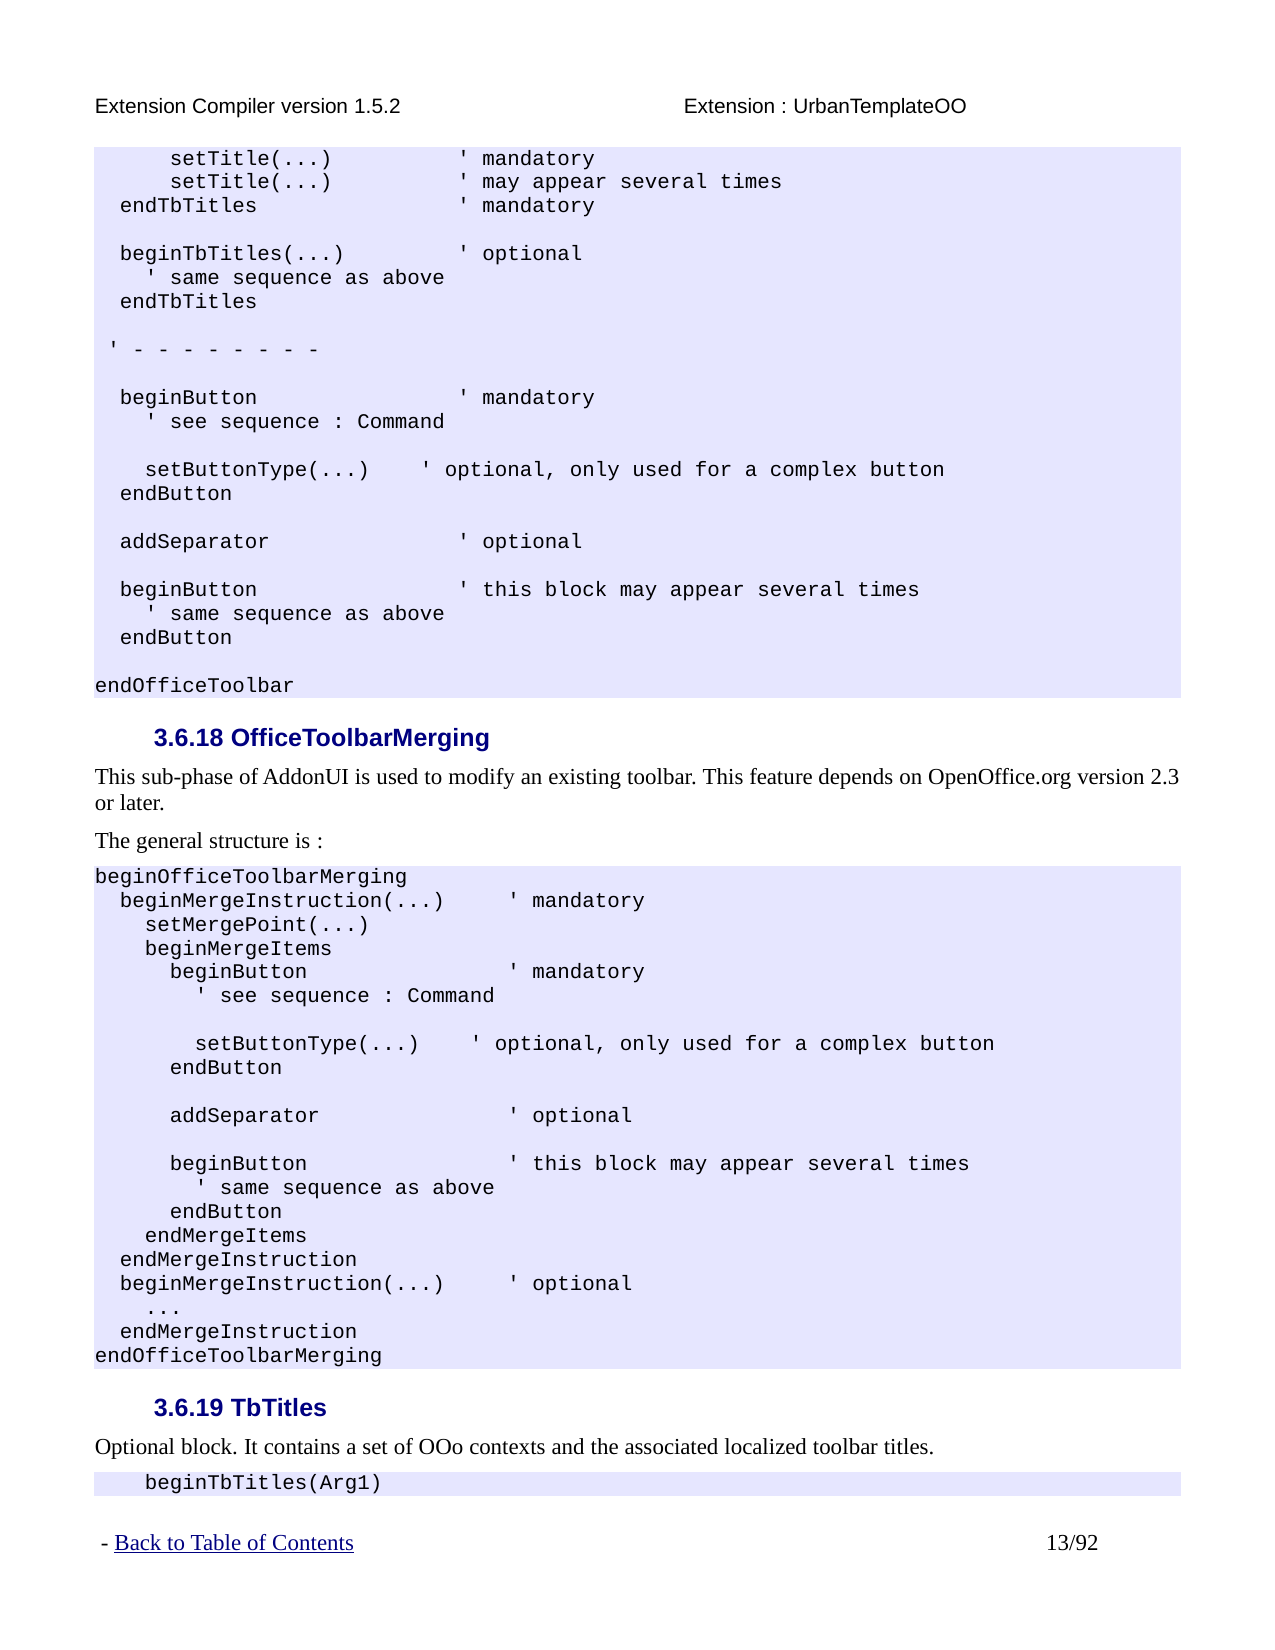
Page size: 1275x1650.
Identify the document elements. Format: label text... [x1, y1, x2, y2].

text Optional block. It contains a set of OOo contexts and the associated localized toolbar titles. [94, 1434, 1181, 1460]
text endTbTitles [94, 291, 1181, 315]
text ' - - - - - - - - [94, 339, 1181, 363]
text setMergePoint(...) [94, 913, 1181, 937]
text addSeparator ' optional [94, 531, 1181, 555]
text The general structure is : [94, 828, 1181, 853]
text ' same sequence as above [94, 1177, 1181, 1201]
text endMergeItems [94, 1225, 1181, 1249]
text beginTbTitles(...) ' optional [94, 243, 1181, 267]
text endMergeInstruction [94, 1321, 1181, 1345]
text endOfficeToolbarMerging [94, 1345, 1181, 1369]
text setTitle(...) ' mandatory [94, 147, 1181, 171]
text endButton [94, 1201, 1181, 1225]
text endMergeInstruction [94, 1249, 1181, 1273]
text ' same sequence as above [94, 603, 1181, 627]
text ' see sequence : Command [94, 411, 1181, 435]
text ' see sequence : Command [94, 985, 1181, 1009]
text This sub-phase of AddonUI is used to modify an existing toolbar. This feature depends on OpenOffice.org version 2.3 or later. [94, 764, 1181, 815]
text setTitle(...) ' may appear several times [94, 171, 1181, 195]
text endButton [94, 627, 1181, 651]
text endOfficeToolbar [94, 674, 1181, 698]
text endTbTitles ' mandatory [94, 195, 1181, 219]
text beginMergeInstruction(...) ' mandatory [94, 889, 1181, 913]
text beginButton ' mandatory [94, 961, 1181, 985]
text beginButton ' this block may appear several times [94, 579, 1181, 603]
text beginMergeInstruction(...) ' optional [94, 1273, 1181, 1297]
text beginTbTitles(Arg1) [94, 1472, 1181, 1496]
text setButtonType(...) ' optional, only used for a complex button [94, 1033, 1181, 1057]
subtitle OfficeToolbarMerging [153, 723, 1181, 752]
text ' same sequence as above [94, 267, 1181, 291]
text beginButton ' this block may appear several times [94, 1153, 1181, 1177]
text setButtonType(...) ' optional, only used for a complex button [94, 459, 1181, 483]
text beginOfficeToolbarMerging [94, 866, 1181, 889]
text endButton [94, 1057, 1181, 1081]
text beginButton ' mandatory [94, 387, 1181, 411]
text addSeparator ' optional [94, 1105, 1181, 1129]
text ... [94, 1297, 1181, 1321]
subtitle TbTitles [153, 1394, 1181, 1422]
text beginMergeItems [94, 937, 1181, 961]
text endButton [94, 483, 1181, 507]
